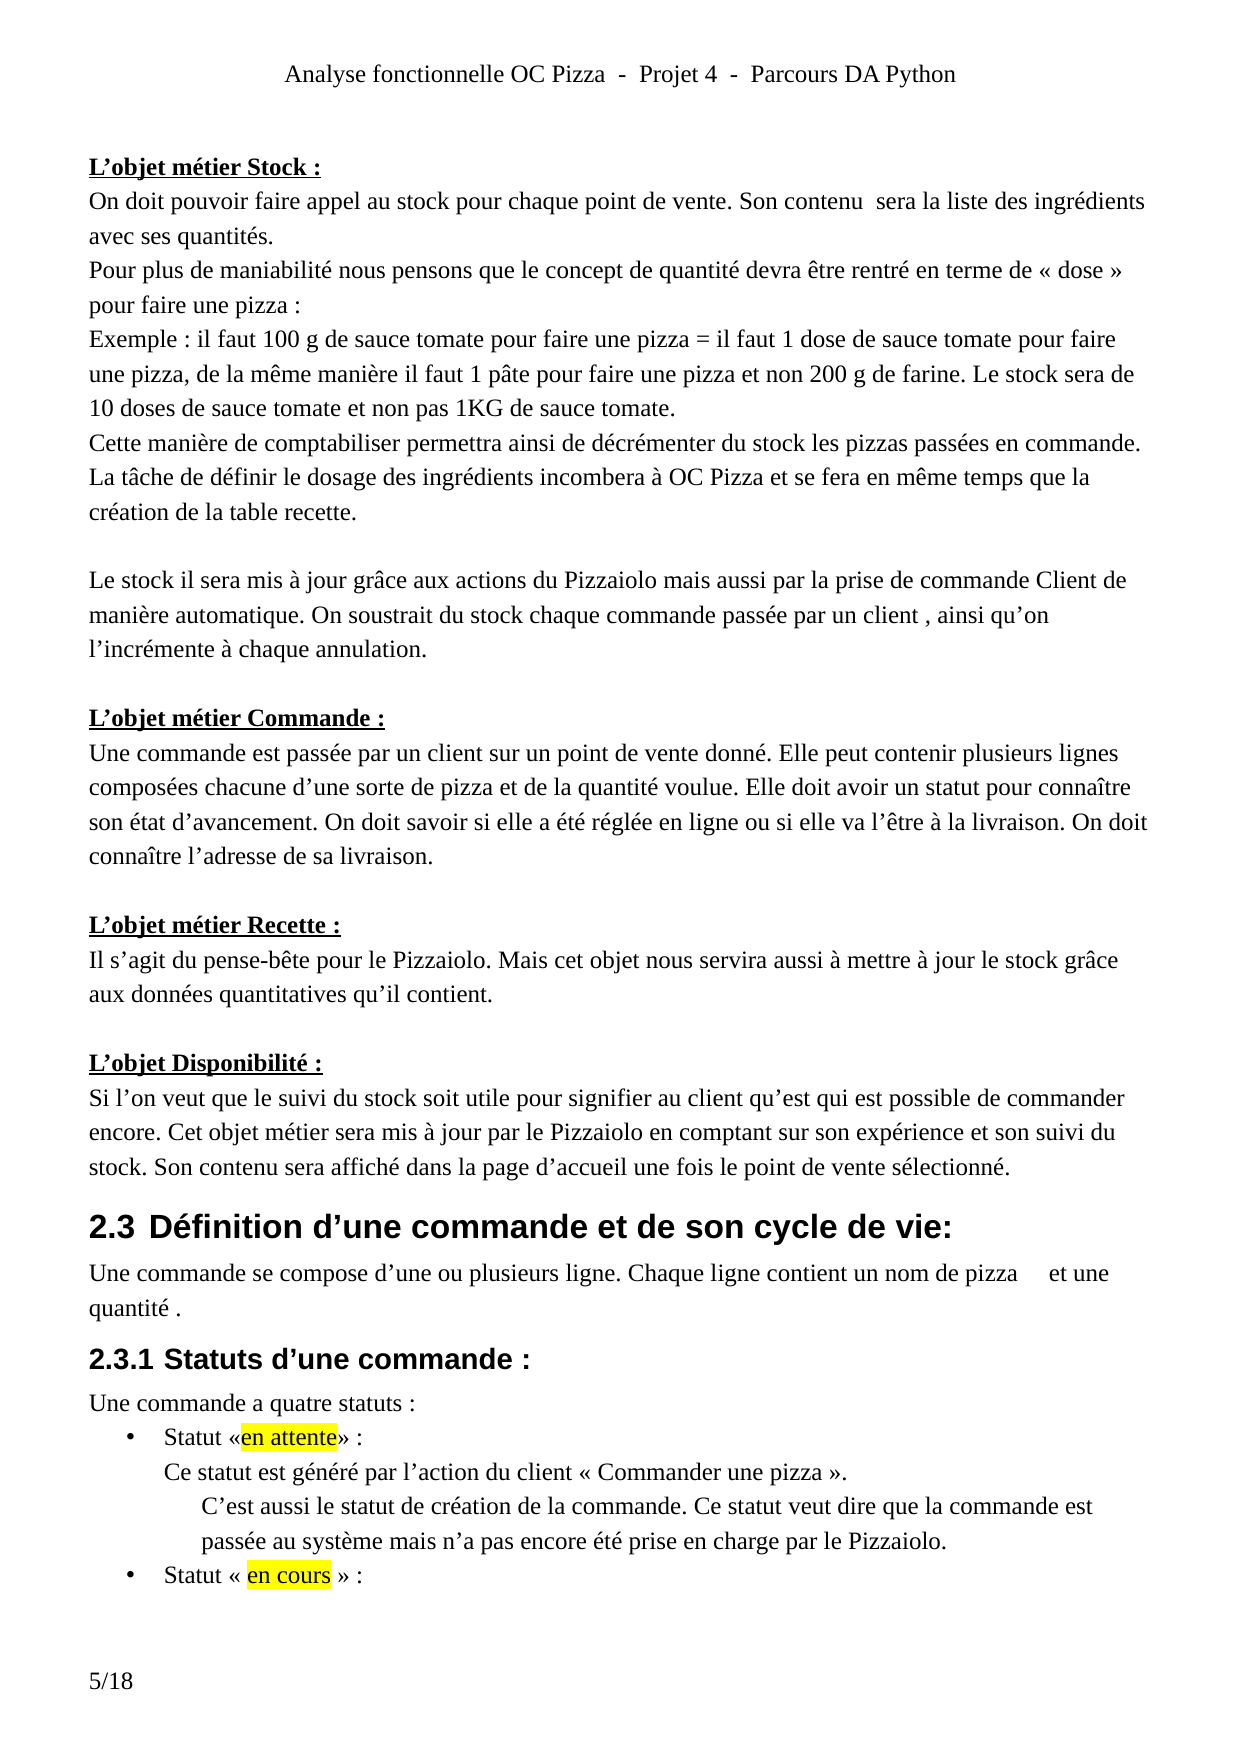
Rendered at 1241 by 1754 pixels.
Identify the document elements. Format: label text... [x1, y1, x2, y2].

subtitle Définition d’une commande et de son cycle de vie: [88, 1207, 1152, 1246]
text Une commande se compose d’une ou plusieurs ligne. Chaque ligne contient un nom de pizza et une quantité . [88, 1258, 1152, 1321]
text Exemple : il faut 100 g de sauce tomate pour faire une pizza = il faut 1 dose de sauce tomate pour faire une pizza, de la même manière il faut 1 pâte pour faire une pizza et non 200 g de farine. Le stock sera de 10 doses de sauce tomate et non pas 1KG de sauce tomate. [88, 324, 1152, 422]
text L’objet Disponibilité : [88, 1048, 1152, 1077]
text Pour plus de maniabilité nous pensons que le concept de quantité devra être rentré en terme de « dose » pour faire une pizza : [88, 255, 1152, 318]
text On doit pouvoir faire appel au stock pour chaque point de vente. Son contenu sera la liste des ingrédients avec ses quantités. [88, 186, 1152, 249]
text Une commande a quatre statuts : [88, 1388, 1152, 1417]
text L’objet métier Commande : [88, 703, 1152, 732]
list Ce statut est généré par l’action du client « Commander une pizza ». [126, 1457, 1152, 1486]
text L’objet métier Recette : [88, 910, 1152, 939]
text Cette manière de comptabiliser permettra ainsi de décrémenter du stock les pizzas passées en commande. [88, 428, 1152, 456]
list C’est aussi le statut de création de la commande. Ce statut veut dire que la commande est passée au système mais n’a pas encore été prise en charge par le Pizzaiolo. [163, 1491, 1152, 1554]
text Une commande est passée par un client sur un point de vente donné. Elle peut contenir plusieurs lignes composées chacune d’une sorte de pizza et de la quantité voulue. Elle doit avoir un statut pour connaître son état d’avancement. On doit savoir si elle a été réglée en ligne ou si elle va l’être à la livraison. On doit connaître l’adresse de sa livraison. [88, 738, 1152, 870]
subtitle Statuts d’une commande : [88, 1342, 1152, 1375]
list Statut «en attente» : [126, 1422, 1152, 1451]
text L’objet métier Stock : [88, 152, 1152, 181]
text Il s’agit du pense-bête pour le Pizzaiolo. Mais cet objet nous servira aussi à mettre à jour le stock grâce aux données quantitatives qu’il contient. [88, 945, 1152, 1008]
text Le stock il sera mis à jour grâce aux actions du Pizzaiolo mais aussi par la prise de commande Client de manière automatique. On soustrait du stock chaque commande passée par un client , ainsi qu’on l’incrémente à chaque annulation. [88, 566, 1152, 663]
list Statut « en cours » : [126, 1560, 1152, 1589]
text La tâche de définir le dosage des ingrédients incombera à OC Pizza et se fera en même temps que la création de la table recette. [88, 462, 1152, 525]
text Si l’on veut que le suivi du stock soit utile pour signifier au client qu’est qui est possible de commander encore. Cet objet métier sera mis à jour par le Pizzaiolo en comptant sur son expérience et son suivi du stock. Son contenu sera affiché dans la page d’accueil une fois le point de vente sélectionné. [88, 1083, 1152, 1180]
